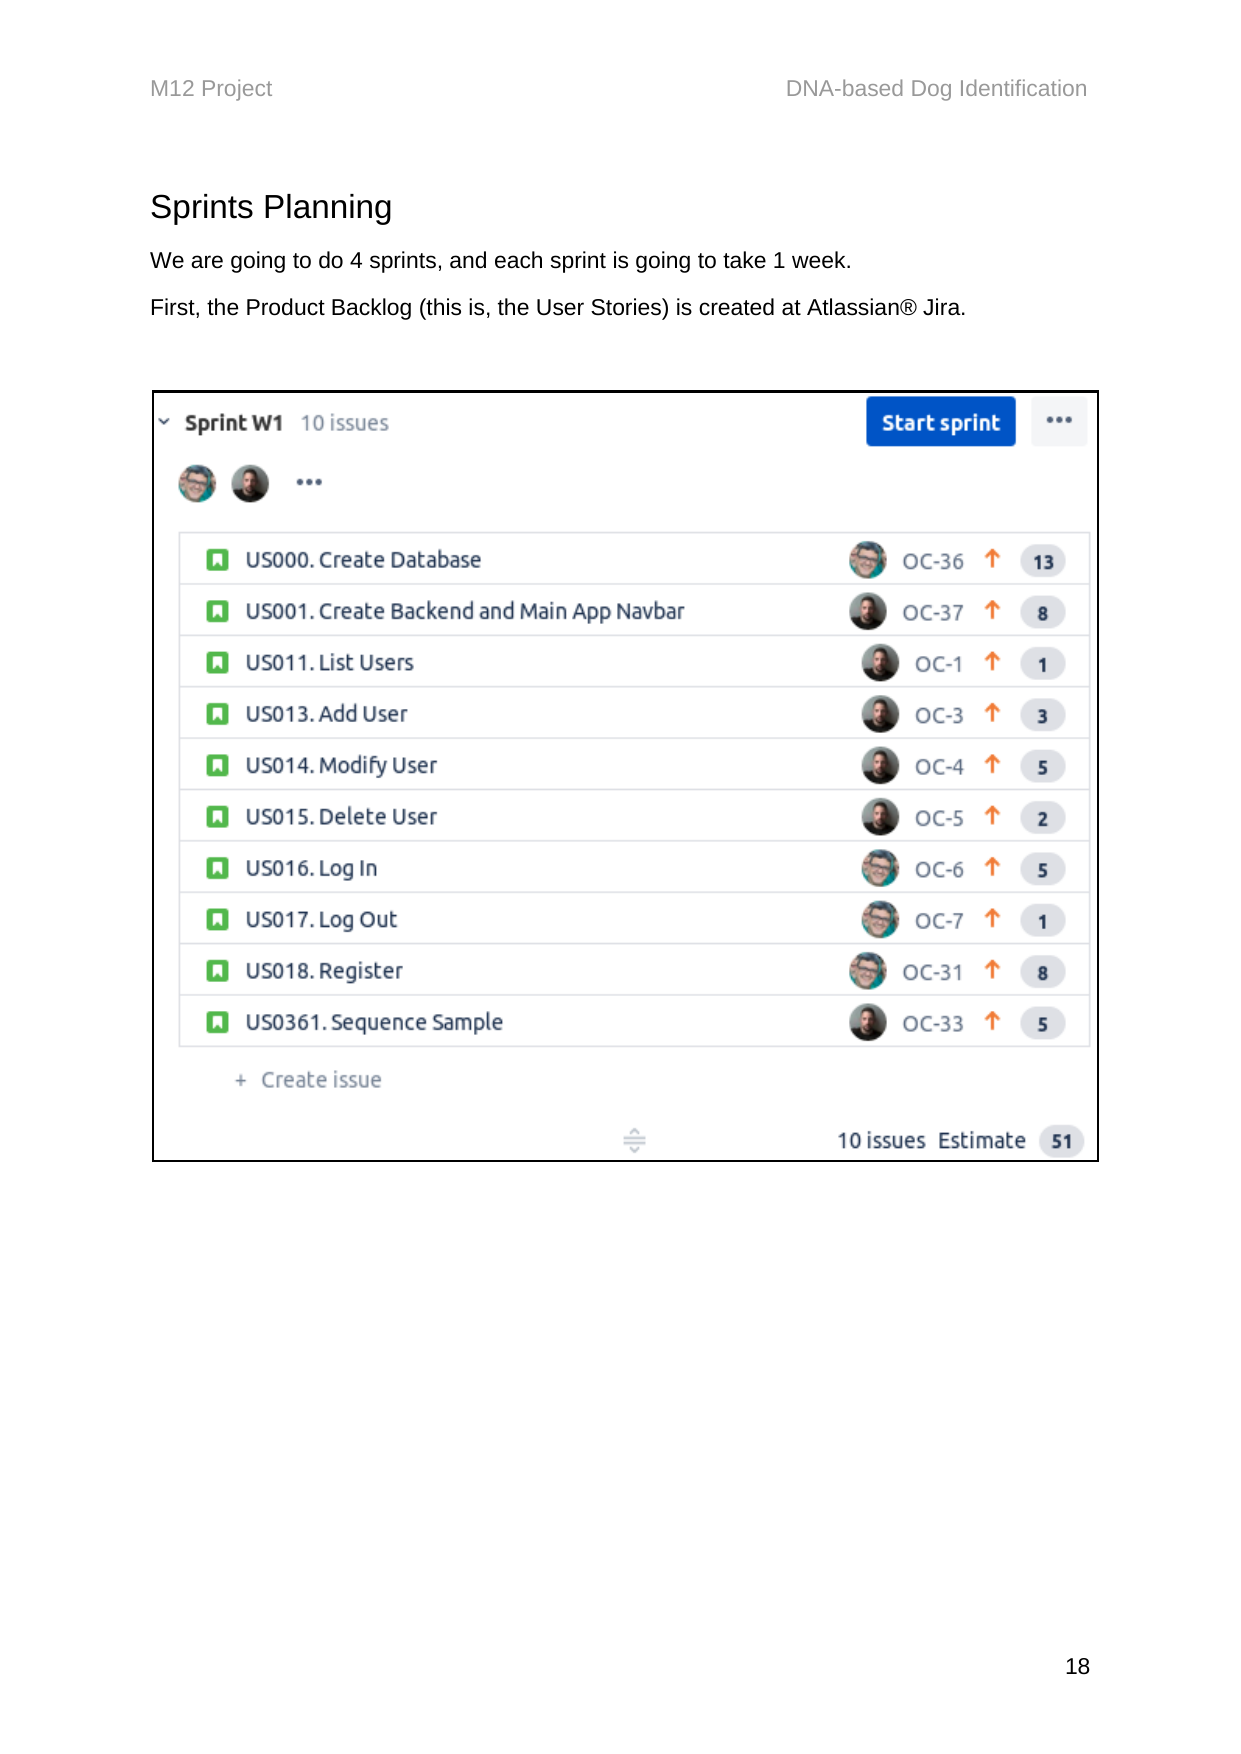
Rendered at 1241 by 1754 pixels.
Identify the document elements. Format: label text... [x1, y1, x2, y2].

subtitle Sprints Planning [150, 187, 1090, 226]
picture [154, 393, 1097, 1160]
text First, the Product Backlog (this is, the User Stories) is created at Atlassian® Jira. [150, 294, 1090, 320]
text We are going to do 4 sprints, and each sprint is going to take 1 week. [150, 247, 1090, 273]
